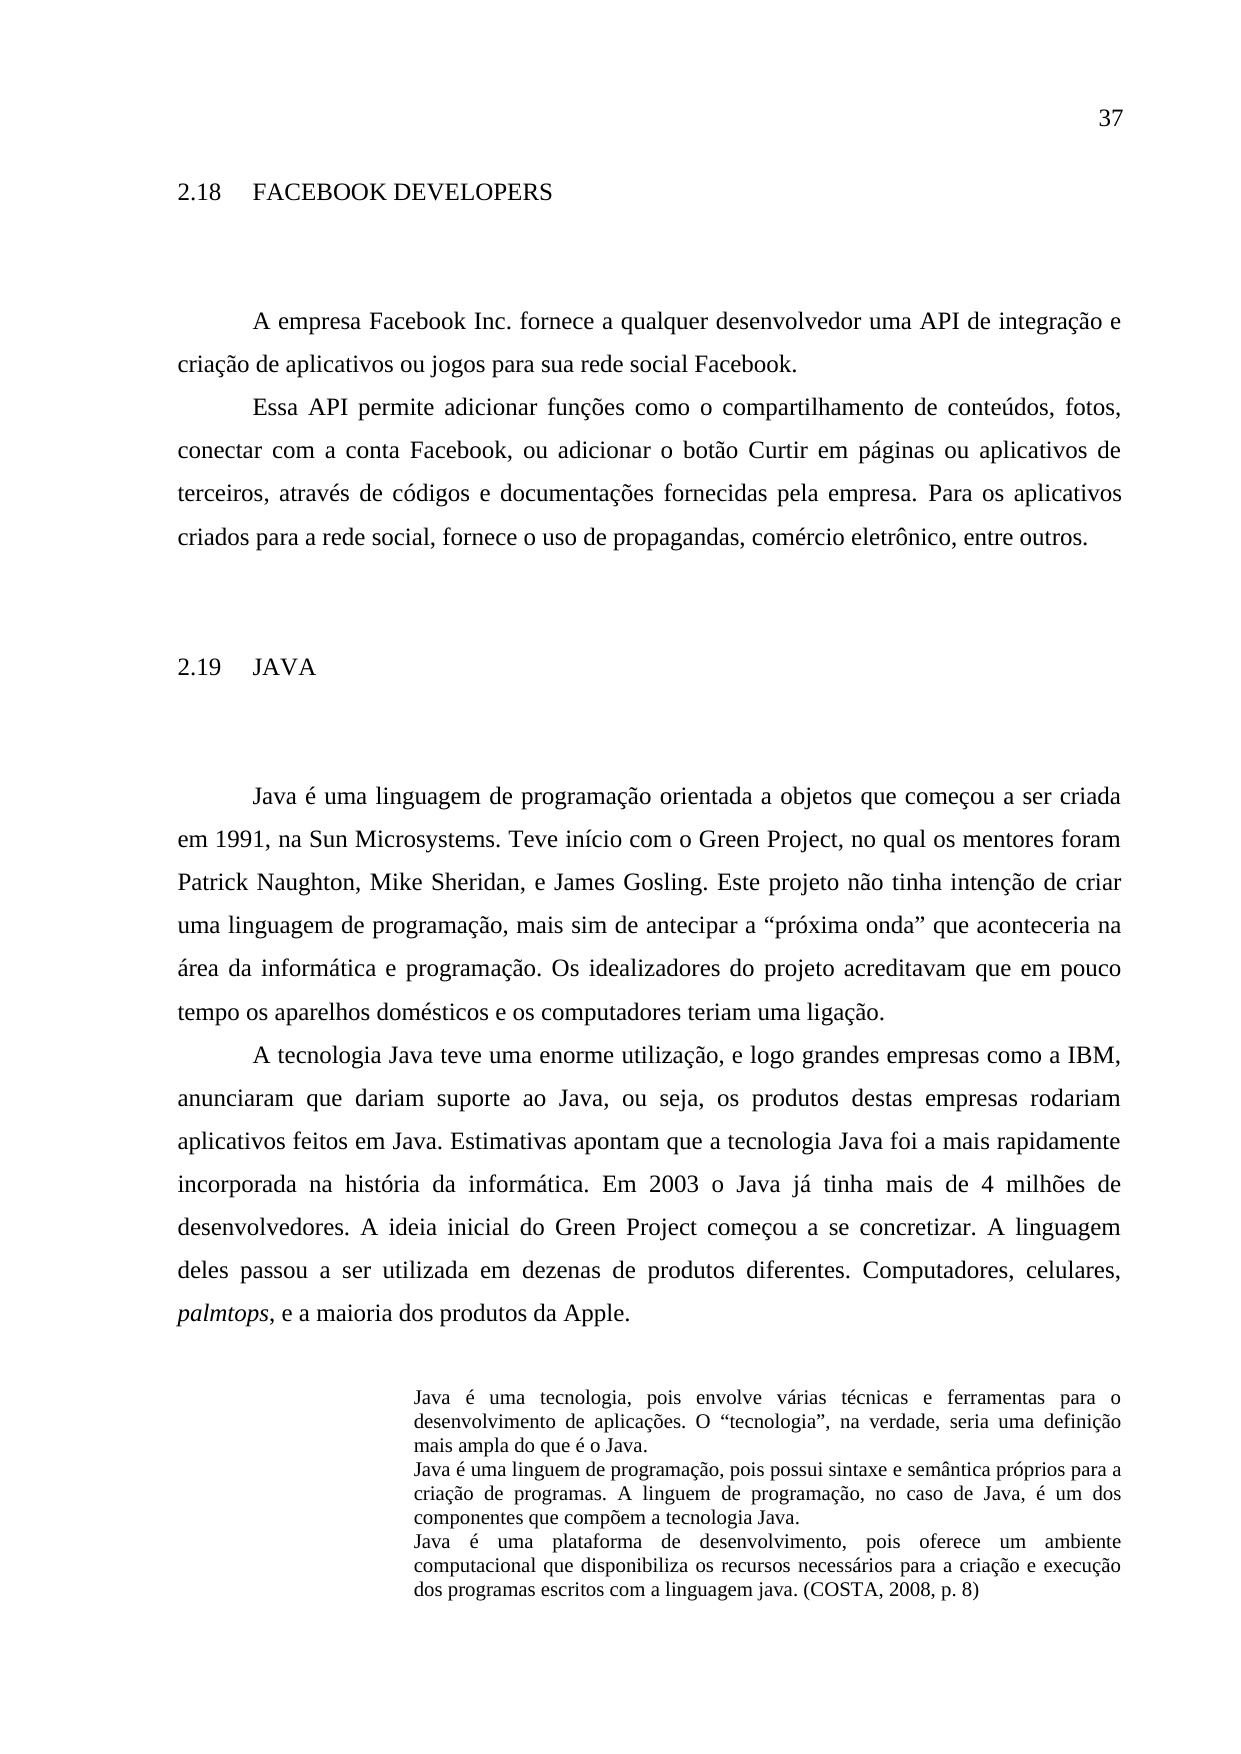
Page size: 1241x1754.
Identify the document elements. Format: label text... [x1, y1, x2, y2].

text Java é uma tecnologia, pois envolve várias técnicas e ferramentas para o desenvolvimento de aplicações. O “tecnologia”, na verdade, seria uma definição mais ampla do que é o Java. [413, 1385, 1122, 1457]
text Java é uma linguagem de programação orientada a objetos que começou a ser criada em 1991, na Sun Microsystems. Teve início com o Green Project, no qual os mentores foram Patrick Naughton, Mike Sheridan, e James Gosling. Este projeto não tinha intenção de criar uma linguagem de programação, mais sim de antecipar a “próxima onda” que aconteceria na área da informática e programação. Os idealizadores do projeto acreditavam que em pouco tempo os aparelhos domésticos e os computadores teriam uma ligação. [177, 781, 1122, 1025]
subtitle JAVA [177, 652, 1122, 681]
text Essa API permite adicionar funções como o compartilhamento de conteúdos, fotos, conectar com a conta Facebook, ou adicionar o botão Curtir em páginas ou aplicativos de terceiros, através de códigos e documentações fornecidas pela empresa. Para os aplicativos criados para a rede social, fornece o uso de propagandas, comércio eletrônico, entre outros. [177, 392, 1122, 550]
text Java é uma plataforma de desenvolvimento, pois oferece um ambiente computacional que disponibiliza os recursos necessários para a criação e execução dos programas escritos com a linguagem java. (COSTA, 2008, p. 8) [413, 1529, 1122, 1601]
subtitle FACEBOOK DEVELOPERS [177, 177, 1122, 206]
text A tecnologia Java teve uma enorme utilização, e logo grandes empresas como a IBM, anunciaram que dariam suporte ao Java, ou seja, os produtos destas empresas rodariam aplicativos feitos em Java. Estimativas apontam que a tecnologia Java foi a mais rapidamente incorporada na história da informática. Em 2003 o Java já tinha mais de 4 milhões de desenvolvedores. A ideia inicial do Green Project começou a se concretizar. A linguagem deles passou a ser utilizada em dezenas de produtos diferentes. Computadores, celulares, palmtops, e a maioria dos produtos da Apple. [177, 1040, 1122, 1327]
text Java é uma linguem de programação, pois possui sintaxe e semântica próprios para a criação de programas. A linguem de programação, no caso de Java, é um dos componentes que compõem a tecnologia Java. [413, 1457, 1122, 1529]
text A empresa Facebook Inc. fornece a qualquer desenvolvedor uma API de integração e criação de aplicativos ou jogos para sua rede social Facebook. [177, 306, 1122, 378]
